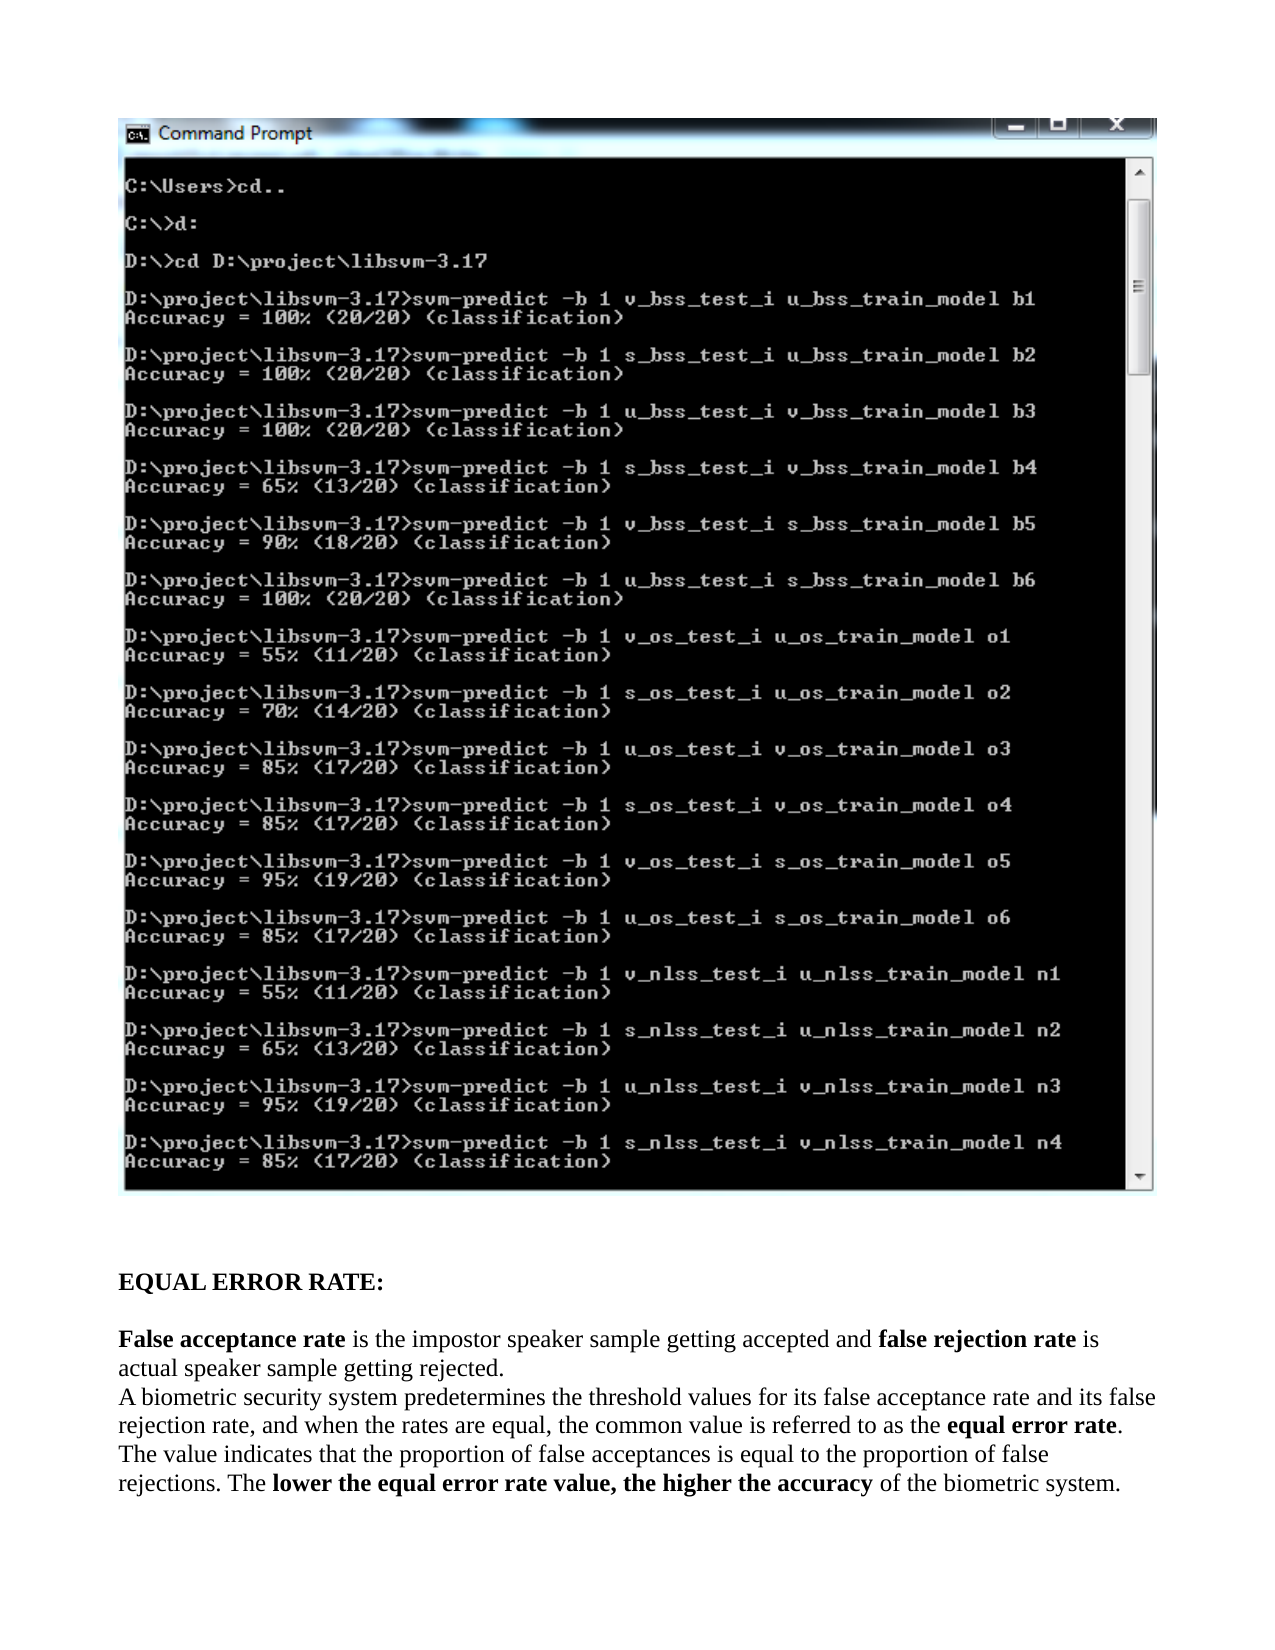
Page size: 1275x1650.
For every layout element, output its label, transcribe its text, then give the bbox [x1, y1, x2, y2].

picture [118, 118, 1157, 1196]
text A biometric security system predetermines the threshold values for its false acceptance rate and its false rejection rate, and when the rates are equal, the common value is referred to as the equal error rate. The value indicates that the proportion of false acceptances is equal to the proportion of false rejections. The lower the equal error rate value, the higher the accuracy of the biometric system. [118, 1382, 1157, 1497]
text EQUAL ERROR RATE: [118, 1267, 1157, 1296]
text False acceptance rate is the impostor speaker sample getting accepted and false rejection rate is actual speaker sample getting rejected. [118, 1324, 1157, 1382]
